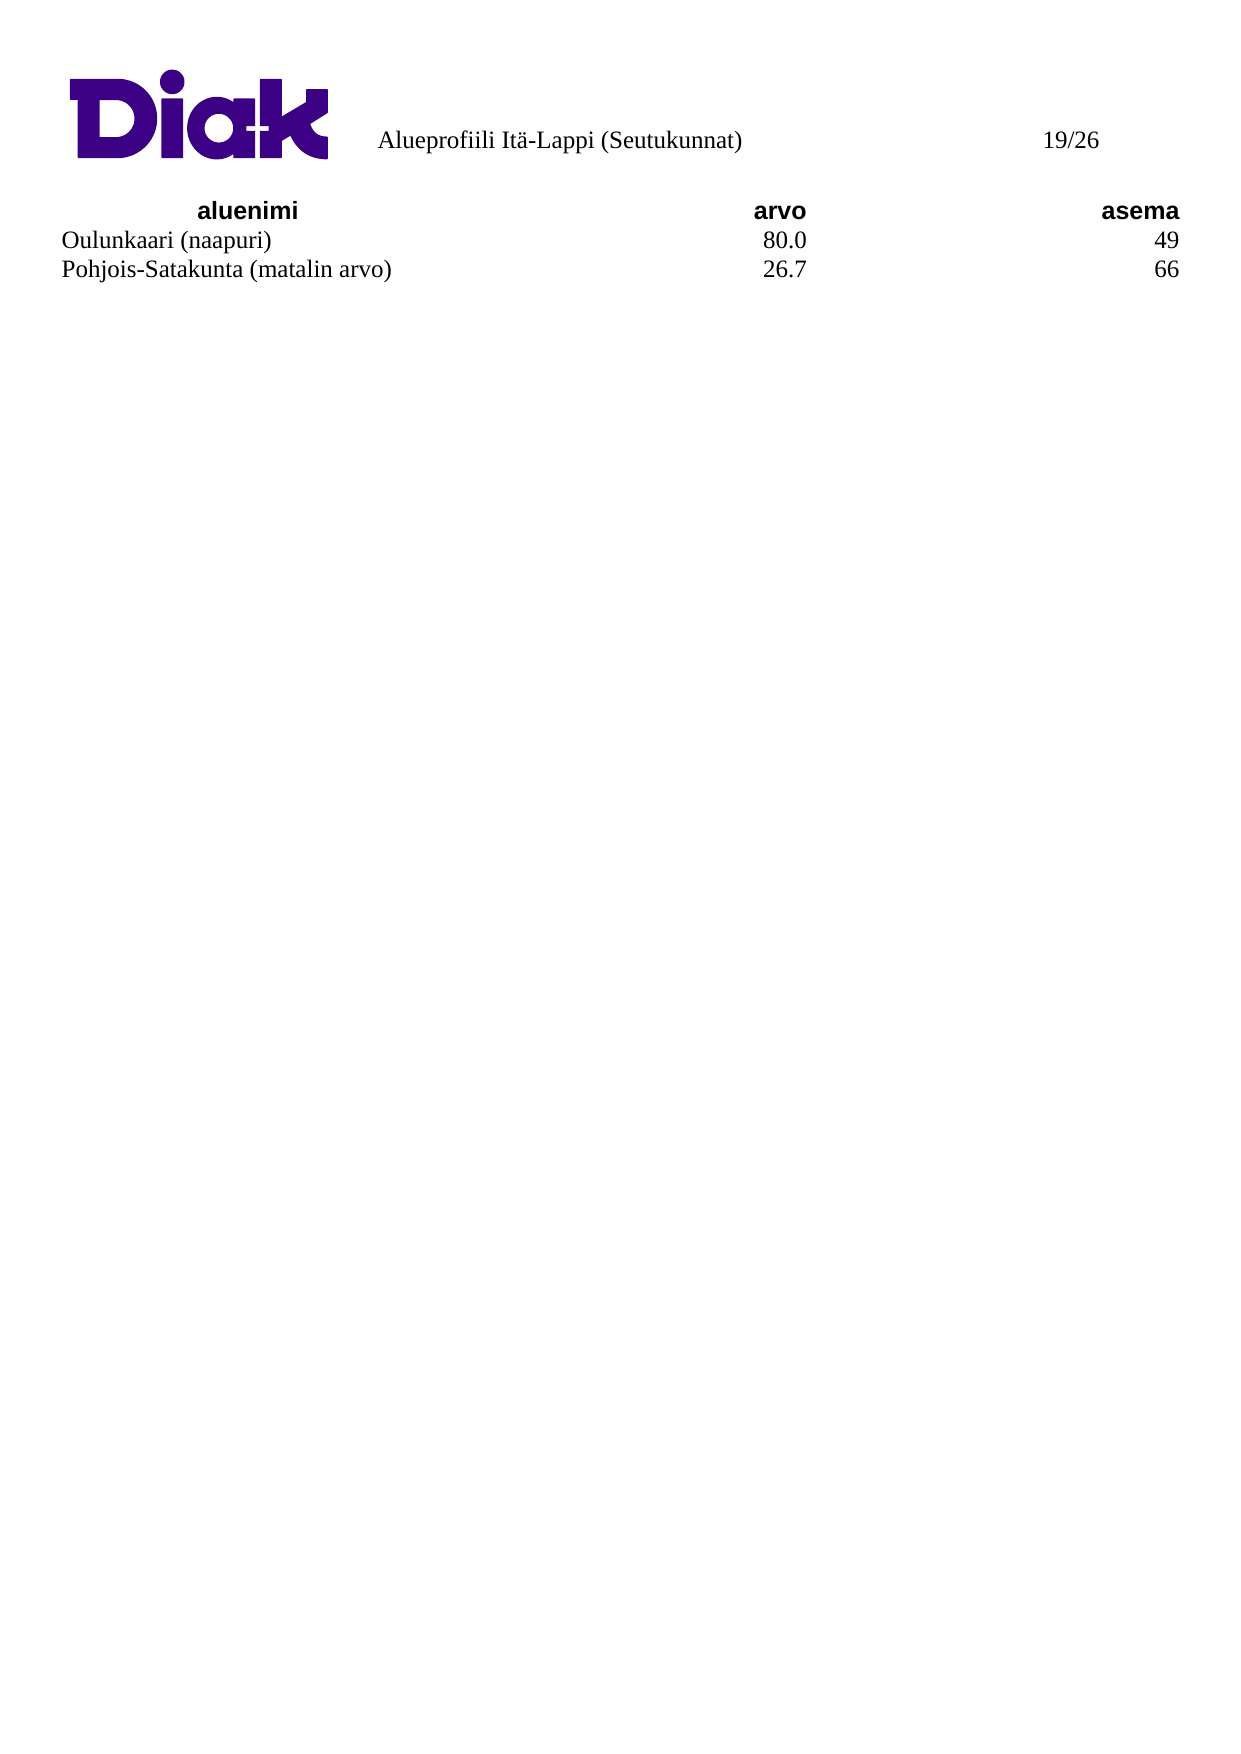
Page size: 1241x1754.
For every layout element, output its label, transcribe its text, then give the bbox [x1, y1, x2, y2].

table_cell 26.7 [434, 254, 806, 282]
table_cell Oulunkaari (naapuri) [61, 225, 434, 254]
table_header asema [806, 196, 1179, 225]
table_header aluenimi [61, 196, 434, 225]
table_cell 80.0 [434, 225, 806, 254]
table_cell Pohjois-Satakunta (matalin arvo) [61, 254, 434, 282]
table_header arvo [434, 196, 806, 225]
table_cell 49 [806, 225, 1179, 254]
table_cell 66 [806, 254, 1179, 282]
